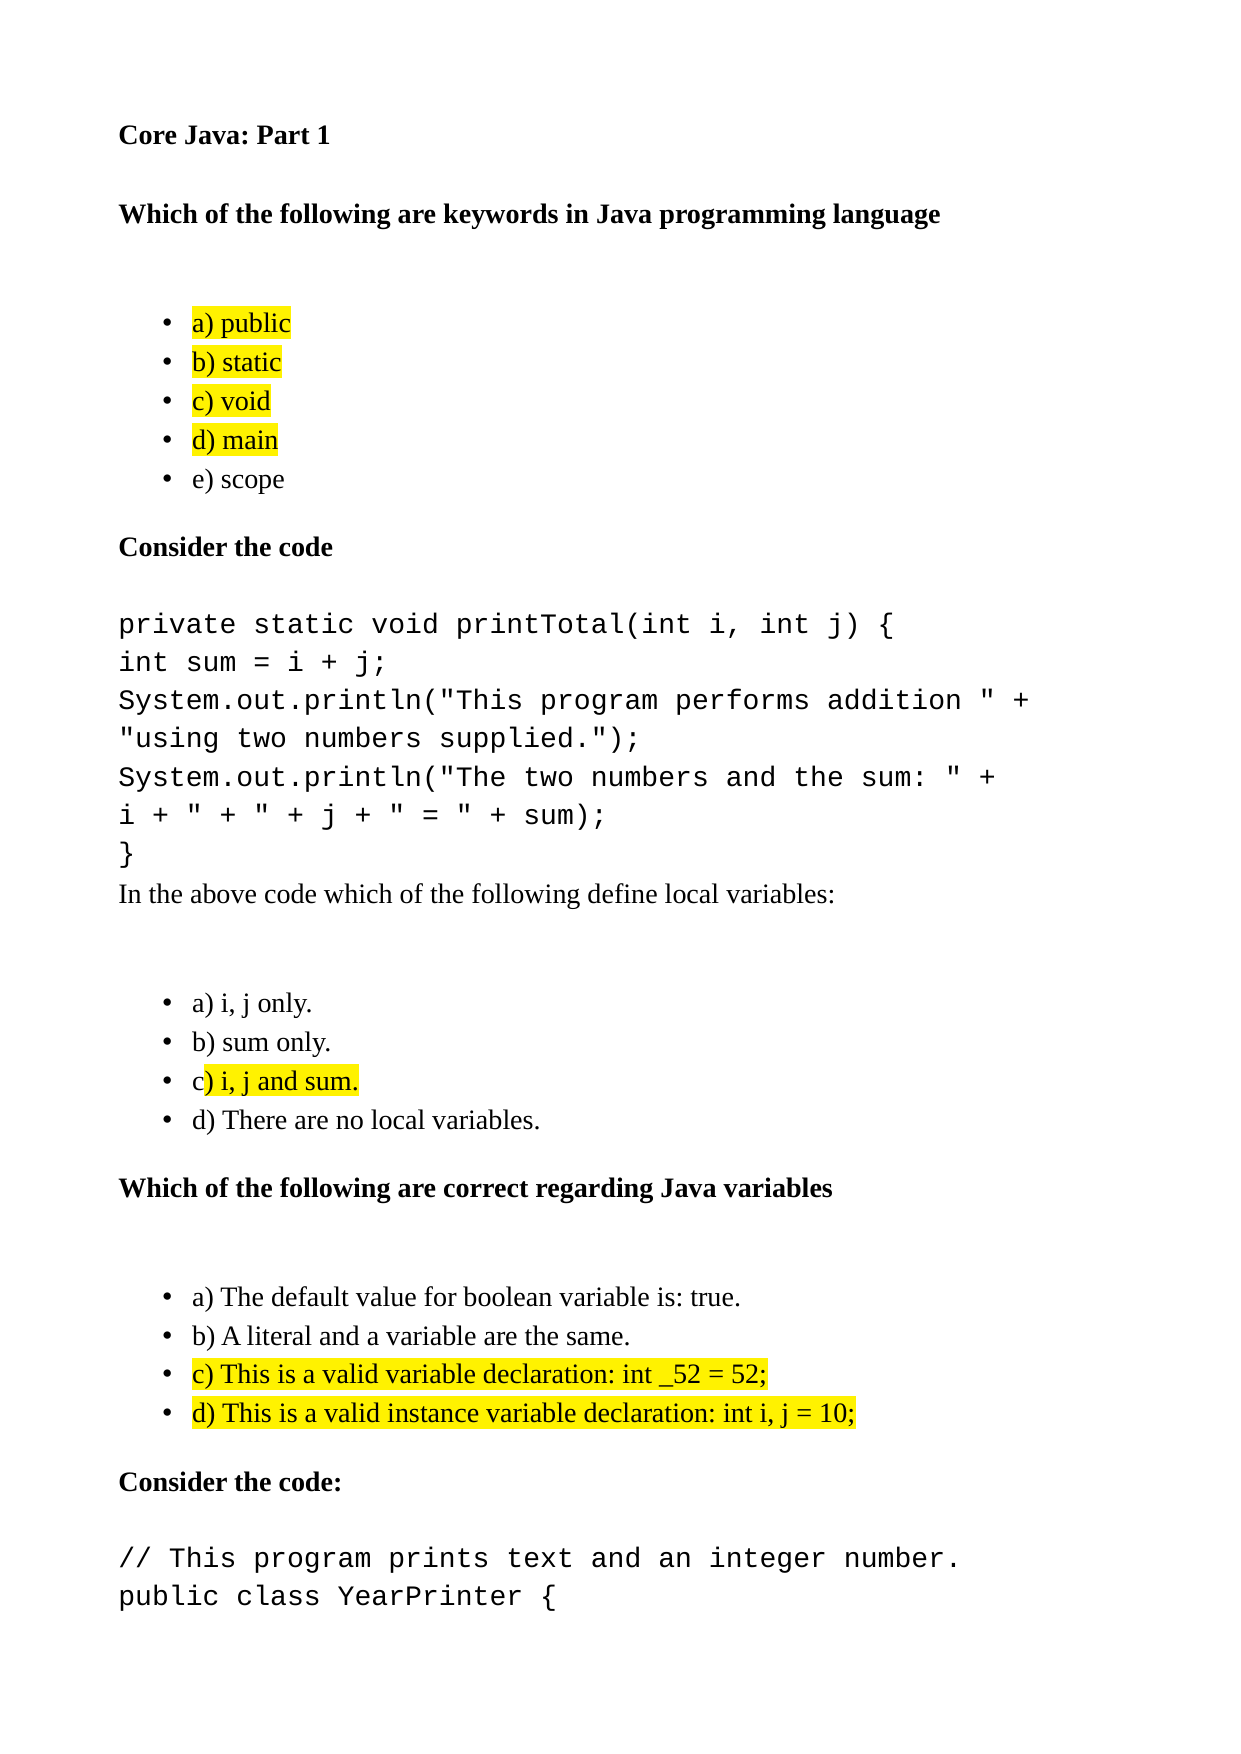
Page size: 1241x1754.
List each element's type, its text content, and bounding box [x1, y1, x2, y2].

list c) void [162, 384, 1122, 417]
list e) scope [162, 462, 1122, 494]
list a) The default value for boolean variable is: true. [162, 1279, 1122, 1312]
text public class YearPrinter { [118, 1582, 1122, 1614]
list d) main [162, 423, 1122, 456]
text System.out.println("The two numbers and the sum: " + [118, 763, 1122, 794]
text Consider the code: [118, 1464, 1122, 1497]
text "using two numbers supplied."); [118, 724, 1122, 756]
list c) This is a valid variable declaration: int _52 = 52; [162, 1357, 1122, 1390]
text In the above code which of the following define local variables: [118, 877, 1122, 910]
text System.out.println("This program performs addition " + [118, 686, 1122, 718]
text Which of the following are keywords in Java programming language [118, 198, 1122, 230]
list a) public [162, 306, 1122, 339]
text Consider the code [118, 530, 1122, 563]
text // This program prints text and an integer number. [118, 1544, 1122, 1576]
list c) i, j and sum. [162, 1064, 1122, 1096]
text int sum = i + j; [118, 648, 1122, 680]
list b) static [162, 345, 1122, 378]
list a) i, j only. [162, 986, 1122, 1018]
text Core Java: Part 1 [118, 118, 1122, 151]
list b) sum only. [162, 1025, 1122, 1057]
text Which of the following are correct regarding Java variables [118, 1171, 1122, 1203]
list b) A literal and a variable are the same. [162, 1318, 1122, 1351]
list d) There are no local variables. [162, 1103, 1122, 1135]
text private static void printTotal(int i, int j) { [118, 610, 1122, 642]
text } [118, 839, 1122, 871]
list d) This is a valid instance variable declaration: int i, j = 10; [162, 1396, 1122, 1429]
text i + " + " + j + " = " + sum); [118, 801, 1122, 833]
